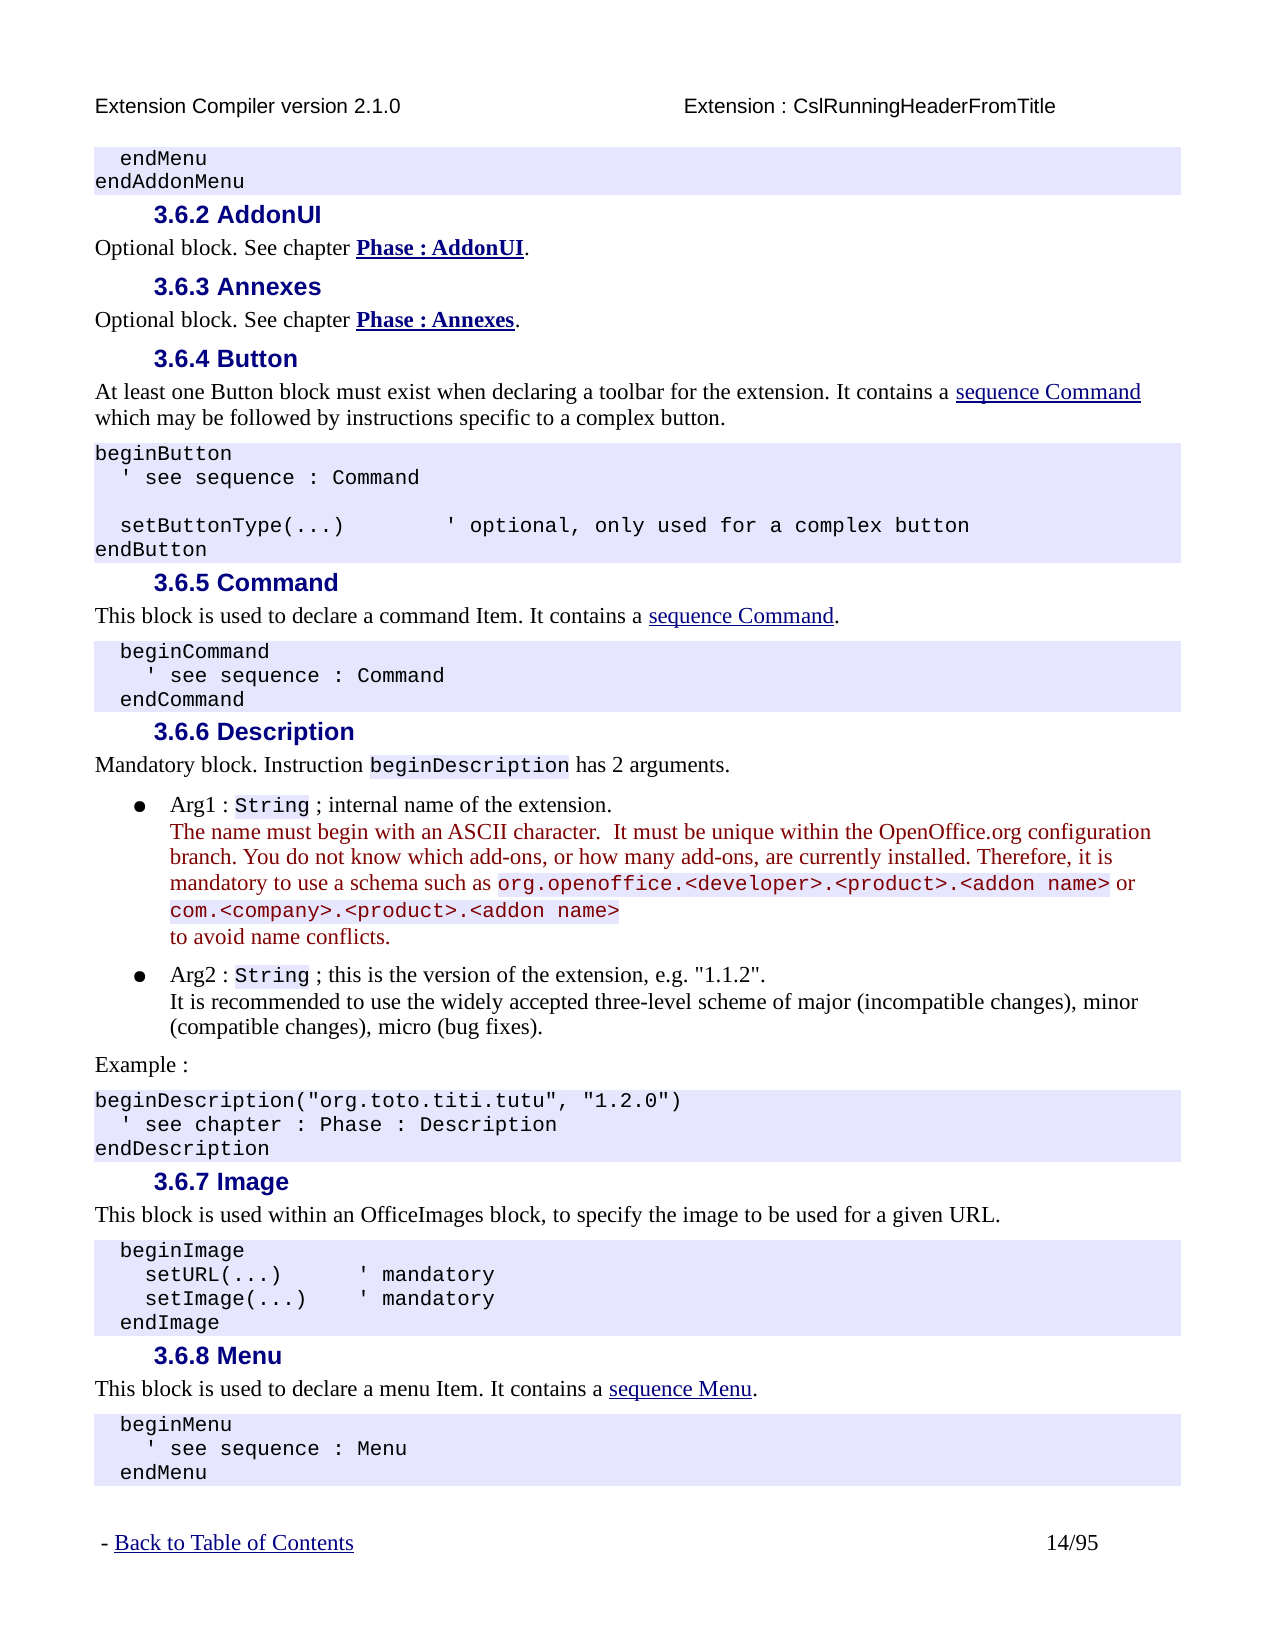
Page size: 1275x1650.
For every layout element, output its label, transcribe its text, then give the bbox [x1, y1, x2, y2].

text ' see sequence : Command [94, 664, 1181, 688]
text At least one Button block must exist when declaring a toolbar for the extension. It contains a sequence Command which may be followed by instructions specific to a complex button. [94, 379, 1181, 430]
subtitle Menu [153, 1342, 1181, 1370]
subtitle Description [153, 718, 1181, 746]
text This block is used to declare a menu Item. It contains a sequence Menu. [94, 1376, 1181, 1401]
text ' see chapter : Phase : Description [94, 1114, 1181, 1138]
text ' see sequence : Command [94, 467, 1181, 491]
text endMenu [94, 147, 1181, 171]
text beginCommand [94, 641, 1181, 664]
text endDescription [94, 1138, 1181, 1162]
text setURL(...) ' mandatory [94, 1264, 1181, 1288]
text endCommand [94, 688, 1181, 712]
text endAddonMenu [94, 171, 1181, 195]
text Optional block. See chapter Phase : AddonUI. [94, 235, 1181, 261]
text beginButton [94, 443, 1181, 467]
text beginImage [94, 1240, 1181, 1264]
text Optional block. See chapter Phase : Annexes. [94, 307, 1181, 333]
text endButton [94, 539, 1181, 563]
text beginMenu [94, 1414, 1181, 1438]
text Example : [94, 1052, 1181, 1078]
text setButtonType(...) ' optional, only used for a complex button [94, 515, 1181, 539]
subtitle Annexes [153, 273, 1181, 301]
text endMenu [94, 1462, 1181, 1486]
text Mandatory block. Instruction beginDescription has 2 arguments. [94, 752, 1181, 779]
subtitle Command [153, 568, 1181, 597]
text ' see sequence : Menu [94, 1438, 1181, 1462]
text setImage(...) ' mandatory [94, 1288, 1181, 1312]
subtitle Button [153, 345, 1181, 373]
subtitle AddonUI [153, 201, 1181, 229]
text beginDescription("org.toto.titi.tutu", "1.2.0") [94, 1090, 1181, 1114]
text This block is used within an OfficeImages block, to specify the image to be used for a given URL. [94, 1202, 1181, 1228]
list Arg2 : String ; this is the version of the extension, e.g. "1.1.2". It is recommended to use the widely accepted three-level scheme of major (incompatible changes), minor (compatible changes), micro (bug fixes). [132, 962, 1181, 1040]
subtitle Image [153, 1168, 1181, 1196]
list Arg1 : String ; internal name of the extension. The name must begin with an ASCII character. It must be unique within the OpenOffice.org configuration branch. You do not know which add-ons, or how many add-ons, are currently installed. Therefore, it is mandatory to use a schema such as org.openoffice.<developer>.<product>.<addon name> or com.<company>.<product>.<addon name> to avoid name conflicts. [132, 792, 1181, 949]
text endImage [94, 1312, 1181, 1336]
text This block is used to declare a command Item. It contains a sequence Command. [94, 602, 1181, 628]
